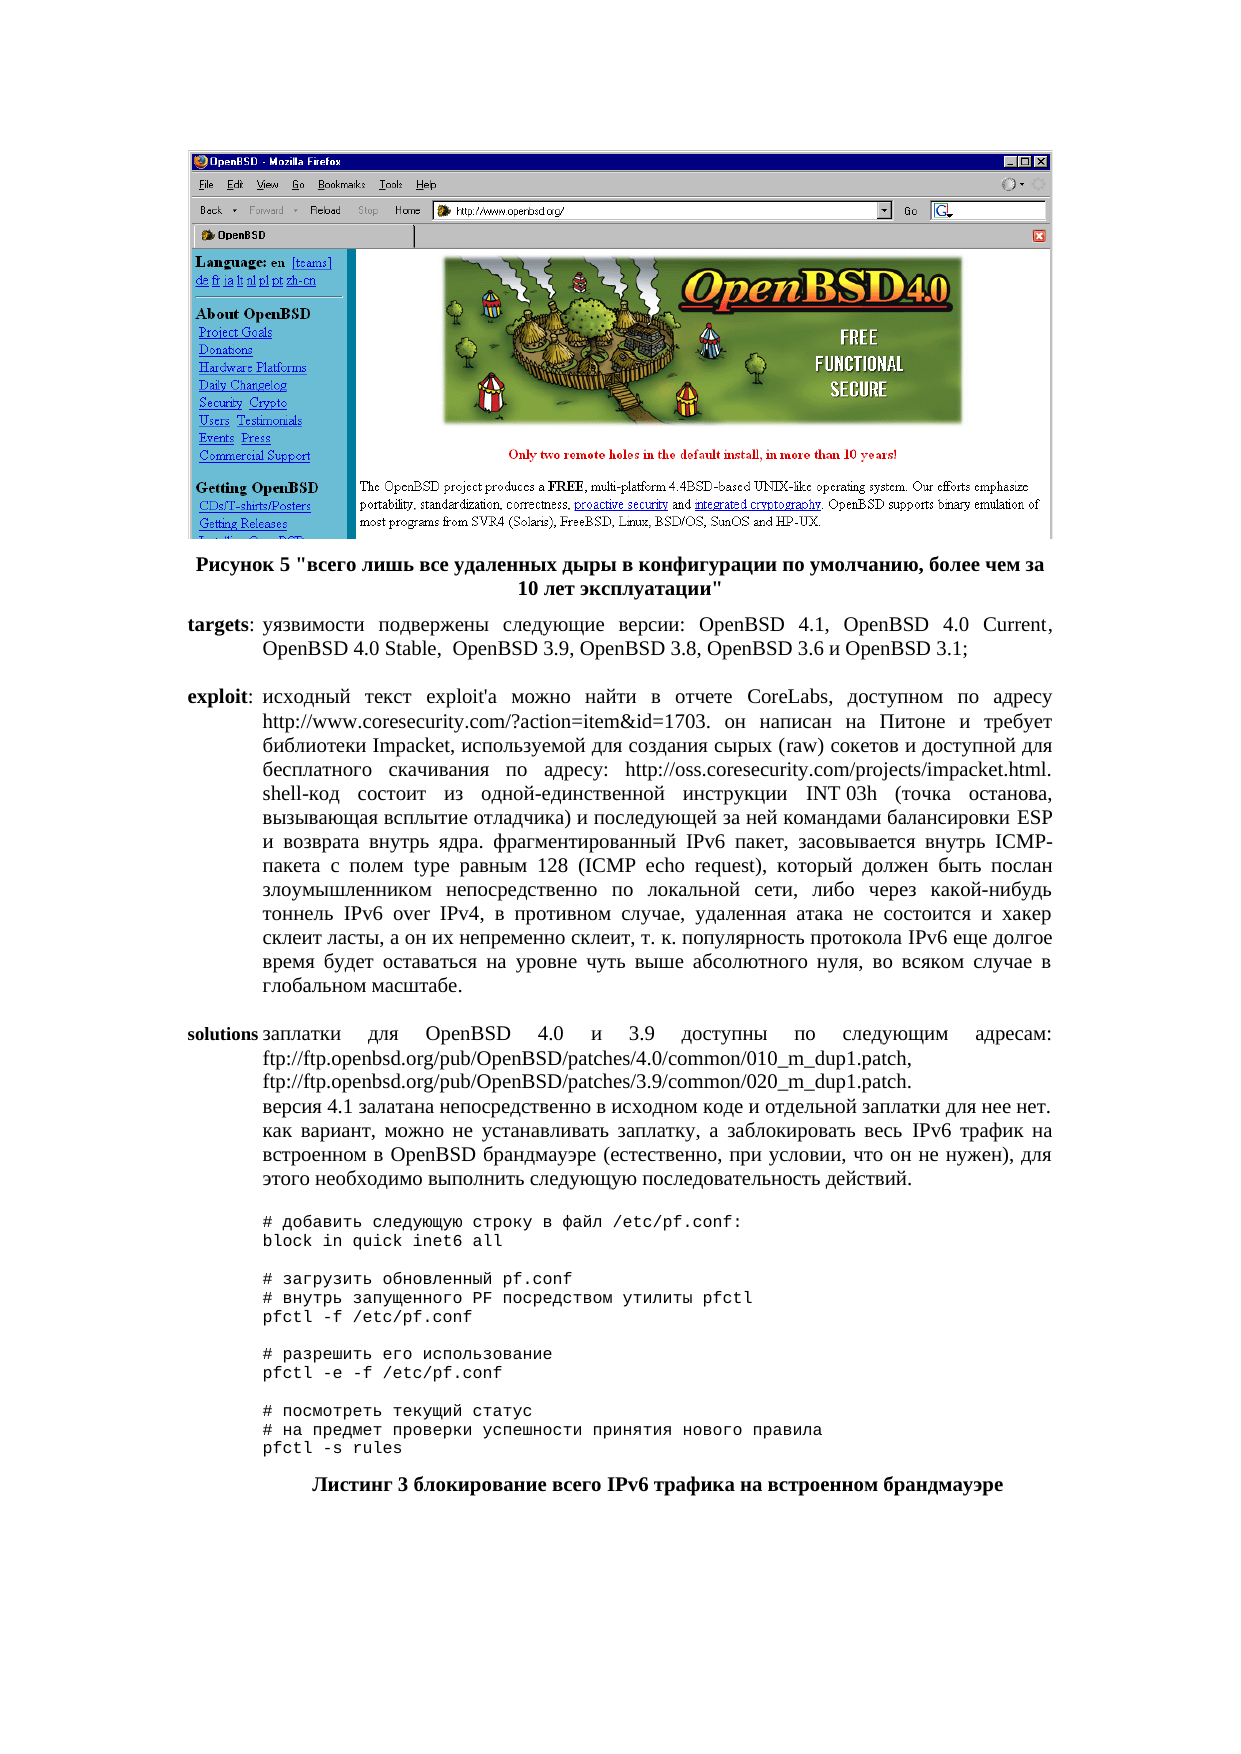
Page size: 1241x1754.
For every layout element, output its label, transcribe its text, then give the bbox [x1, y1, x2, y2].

text как вариант, можно не устанавливать заплатку, а заблокировать весь IPv6 трафик на встроенном в OpenBSD брандмауэре (естественно, при условии, что он не нужен), для этого необходимо выполнить следующую последовательность действий. [262, 1118, 1053, 1190]
text # посмотреть текущий статус [262, 1402, 1053, 1421]
text версия 4.1 залатана непосредственно в исходном коде и отдельной заплатки для нее нет. [262, 1093, 1053, 1118]
text # разрешить его использование [262, 1346, 1053, 1365]
text pfctl -s rules [262, 1440, 1053, 1459]
text pfctl -e -f /etc/pf.conf [262, 1365, 1053, 1383]
text # на предмет проверки успешности принятия нового правила [262, 1421, 1053, 1440]
text targets: уязвимости подвержены следующие версии: OpenBSD 4.1, OpenBSD 4.0 Current, OpenBSD 4.0 Stable, OpenBSD 3.9, OpenBSD 3.8, OpenBSD 3.6 и OpenBSD 3.1; [187, 612, 1053, 660]
text Рисунок 5 "всего лишь все удаленных дыры в конфигурации по умолчанию, более чем за 10 лет эксплуатации" [187, 552, 1053, 600]
text solutions заплатки для OpenBSD 4.0 и 3.9 доступны по следующим адресам: ftp://ftp.openbsd.org/pub/OpenBSD/patches/4.0/common/010_m_dup1.patch, ftp://ftp.openbsd.org/pub/OpenBSD/patches/3.9/common/020_m_dup1.patch. [187, 1021, 1053, 1093]
text exploit: исходный текст exploit'а можно найти в отчете CoreLabs, доступном по адресу http://www.coresecurity.com/?action=item&id=1703. он написан на Питоне и требует библиотеки Impacket, используемой для создания сырых (raw) сокетов и доступной для бесплатного скачивания по адресу: http://oss.coresecurity.com/projects/impacket.html. shell-код состоит из одной-единственной инструкции INT 03h (точка останова, вызывающая всплытие отладчика) и последующей за ней командами балансировки ESP и возврата внутрь ядра. фрагментированный IPv6 пакет, засовывается внутрь ICMP-пакета с полем type равным 128 (ICMP echo request), который должен быть послан злоумышленником непосредственно по локальной сети, либо через какой-нибудь тоннель IPv6 over IPv4, в противном случае, удаленная атака не состоится и хакер склеит ласты, а он их непременно склеит, т. к. популярность протокола IPv6 еще долгое время будет оставаться на уровне чуть выше абсолютного нуля, во всяком случае в глобальном масштабе. [187, 684, 1053, 997]
text # добавить следующую строку в файл /etc/pf.conf: [262, 1214, 1053, 1233]
picture [188, 150, 1053, 539]
text # загрузить обновленный pf.conf [262, 1270, 1053, 1289]
text pfctl -f /etc/pf.conf [262, 1308, 1053, 1327]
text block in quick inet6 all [262, 1233, 1053, 1252]
text # внутрь запущенного PF посредством утилиты pfctl [262, 1289, 1053, 1308]
text Листинг 3 блокирование всего IPv6 трафика на встроенном брандмауэре [187, 1471, 1053, 1496]
